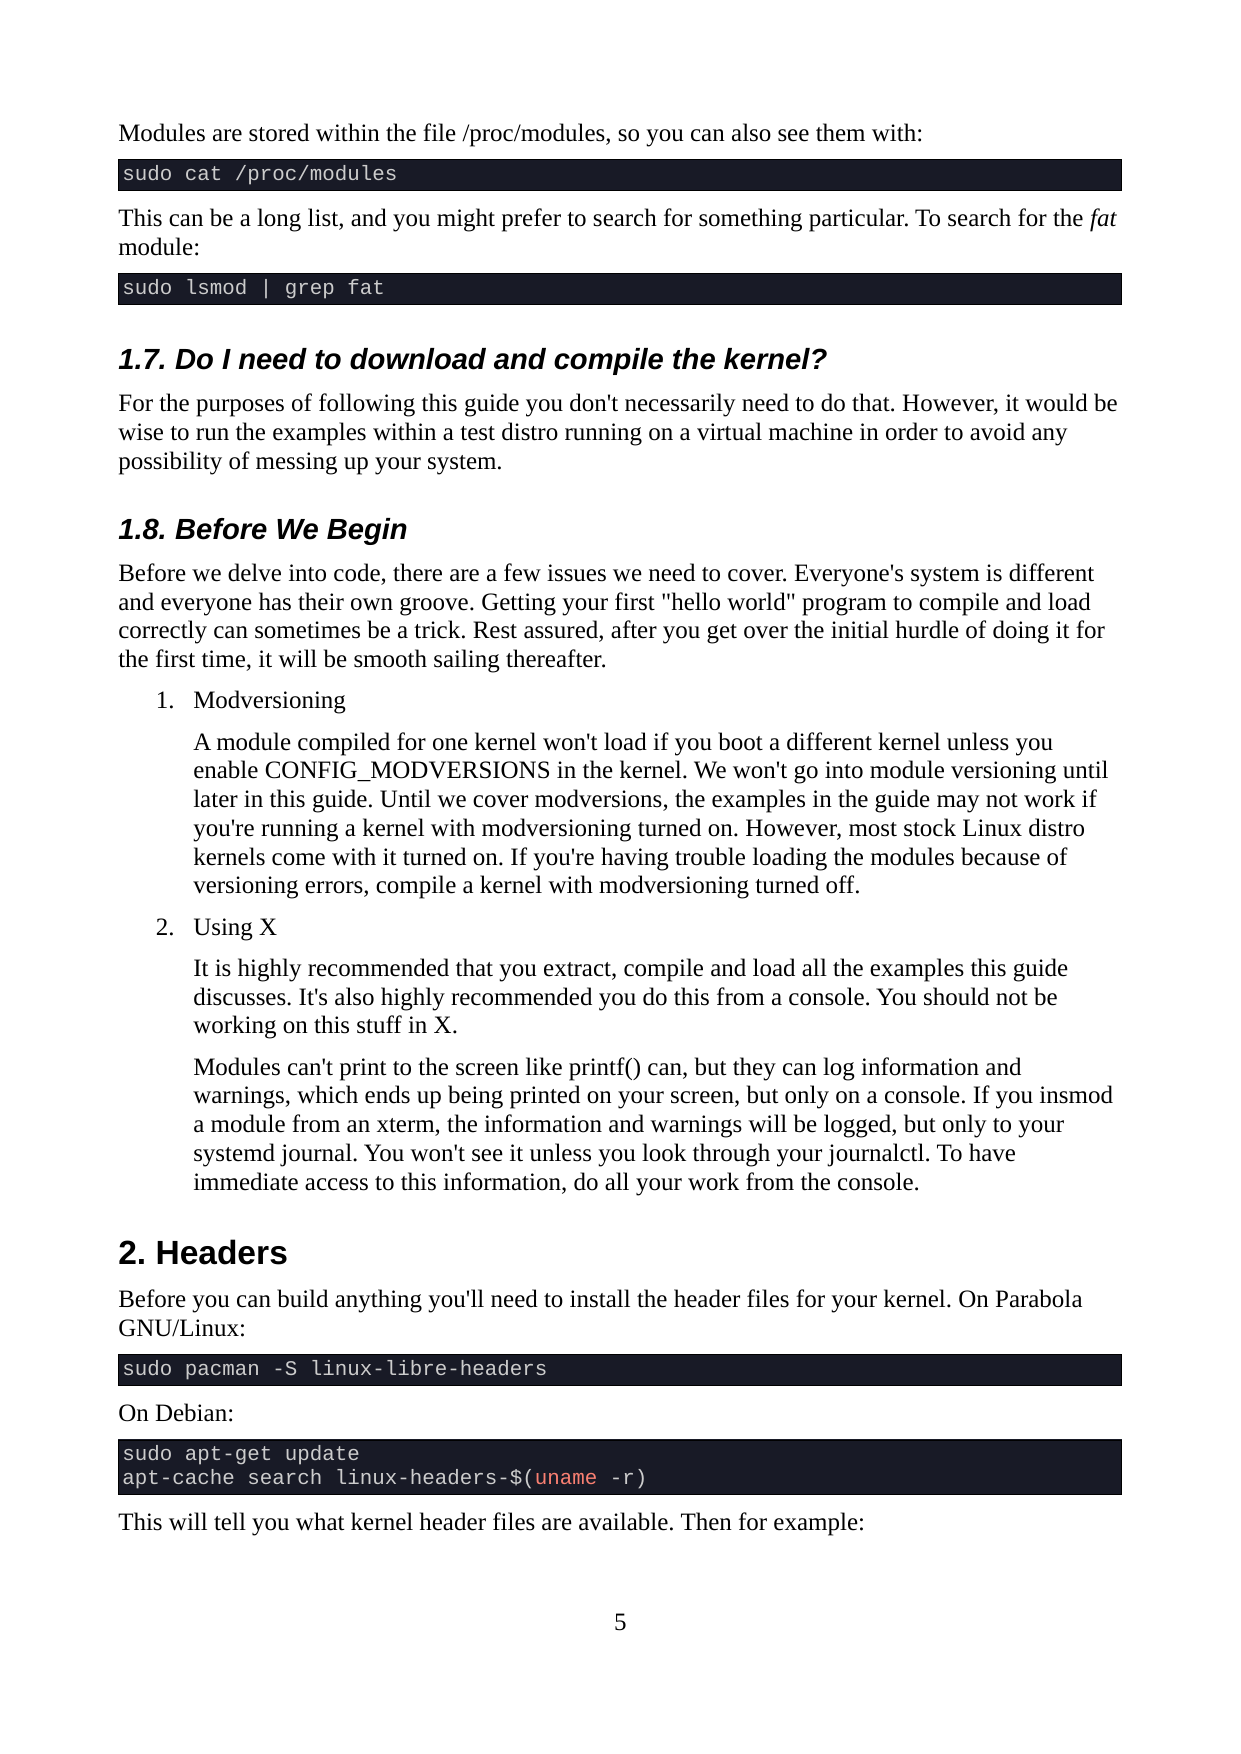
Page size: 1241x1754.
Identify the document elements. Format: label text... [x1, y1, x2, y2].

text Modules are stored within the file /proc/modules, so you can also see them with: [118, 118, 1122, 147]
list Modules can't print to the screen like printf() can, but they can log information and warnings, which ends up being printed on your screen, but only on a console. If you insmod a module from an xterm, the information and warnings will be logged, but only to your systemd journal. You won't see it unless you look through your journalctl. To have immediate access to this information, do all your work from the console. [156, 1052, 1122, 1196]
list It is highly recommended that you extract, compile and load all the examples this guide discusses. It's also highly recommended you do this from a console. You should not be working on this stuff in X. [156, 953, 1122, 1039]
list Modversioning [156, 686, 1122, 714]
list A module compiled for one kernel won't load if you boot a different kernel unless you enable CONFIG_MODVERSIONS in the kernel. We won't go into module versioning until later in this guide. Until we cover modversions, the examples in the guide may not work if you're running a kernel with modversioning turned on. However, most stock Linux distro kernels come with it turned on. If you're having trouble loading the modules because of versioning errors, compile a kernel with modversioning turned off. [156, 727, 1122, 899]
subtitle Do I need to download and compile the kernel? [118, 342, 1122, 376]
text Before you can build anything you'll need to install the header files for your kernel. On Parabola GNU/Linux: [118, 1284, 1122, 1342]
subtitle Headers [118, 1233, 1122, 1272]
text apt-cache search linux-headers-$(uname -r) [119, 1463, 1121, 1494]
text For the purposes of following this guide you don't necessarily need to do that. However, it would be wise to run the examples within a test distro running on a virtual machine in order to avoid any possibility of messing up your system. [118, 388, 1122, 474]
text sudo apt-get update [119, 1441, 1121, 1463]
text This can be a long list, and you might prefer to search for something particular. To search for the fat module: [118, 203, 1122, 261]
list Using X [156, 912, 1122, 941]
text sudo lsmod | grep fat [119, 274, 1121, 304]
subtitle Before We Begin [118, 512, 1122, 546]
text Before we delve into code, there are a few issues we need to cover. Everyone's system is different and everyone has their own groove. Getting your first "hello world" program to compile and load correctly can sometimes be a trick. Rest assured, after you get over the initial hurdle of doing it for the first time, it will be smooth sailing thereafter. [118, 558, 1122, 673]
text On Debian: [118, 1398, 1122, 1427]
text This will tell you what kernel header files are available. Then for example: [118, 1507, 1122, 1536]
text sudo cat /proc/modules [119, 160, 1121, 190]
text sudo pacman -S linux-libre-headers [119, 1355, 1121, 1385]
